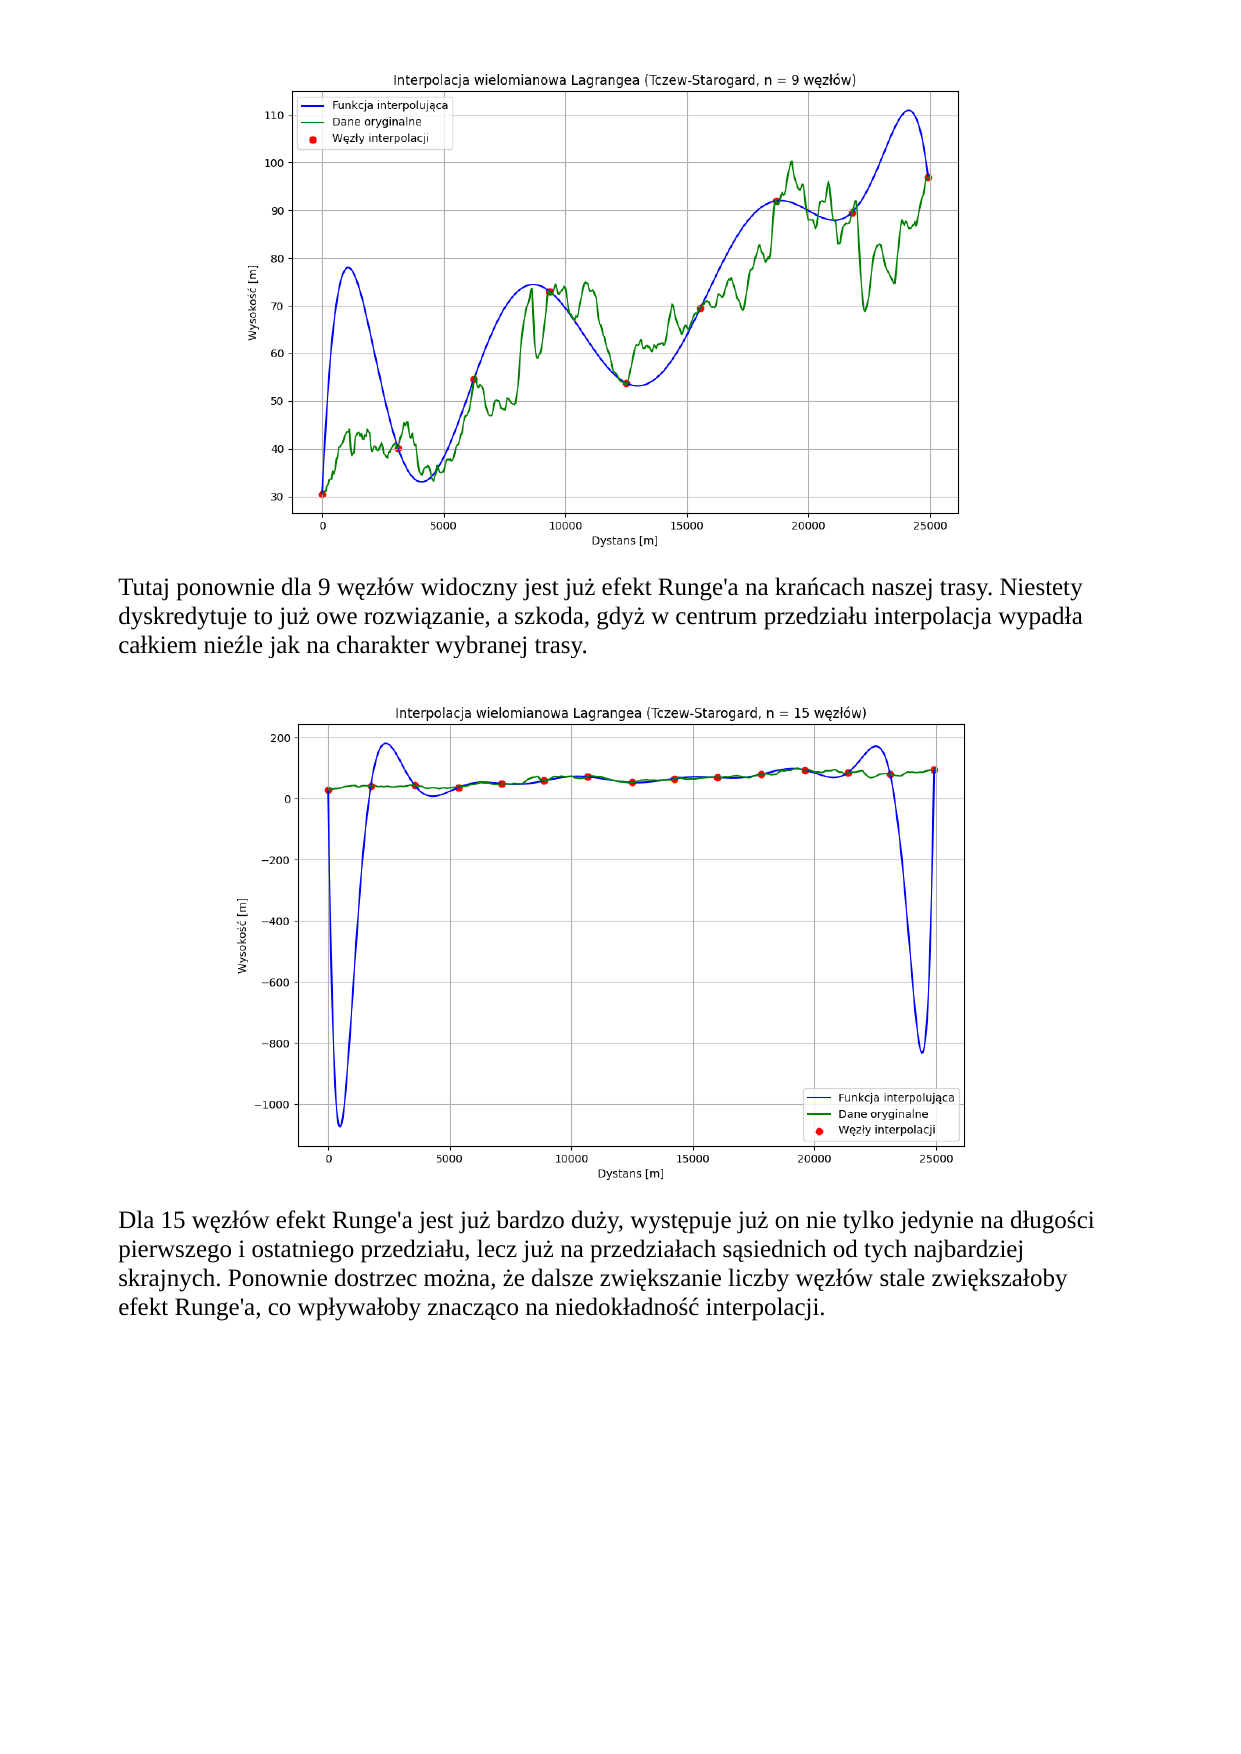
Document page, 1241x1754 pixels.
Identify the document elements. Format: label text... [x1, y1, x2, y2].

picture [184, 25, 1044, 573]
text Dla 15 węzłów efekt Runge'a jest już bardzo duży, występuje już on nie tylko jedynie na długości pierwszego i ostatniego przedziału, lecz już na przedziałach sąsiednich od tych najbardziej skrajnych. Ponownie dostrzec można, że dalsze zwiększanie liczby węzłów stale zwiększałoby efekt Runge'a, co wpływałoby znacząco na niedokładność interpolacji. [118, 659, 1122, 1320]
text Tutaj ponownie dla 9 węzłów widoczny jest już efekt Runge'a na krańcach naszej trasy. Niestety dyskredytuje to już owe rozwiązanie, a szkoda, gdyż w centrum przedziału interpolacja wypadła całkiem nieźle jak na charakter wybranej trasy. [118, 118, 1122, 659]
picture [190, 658, 1050, 1206]
